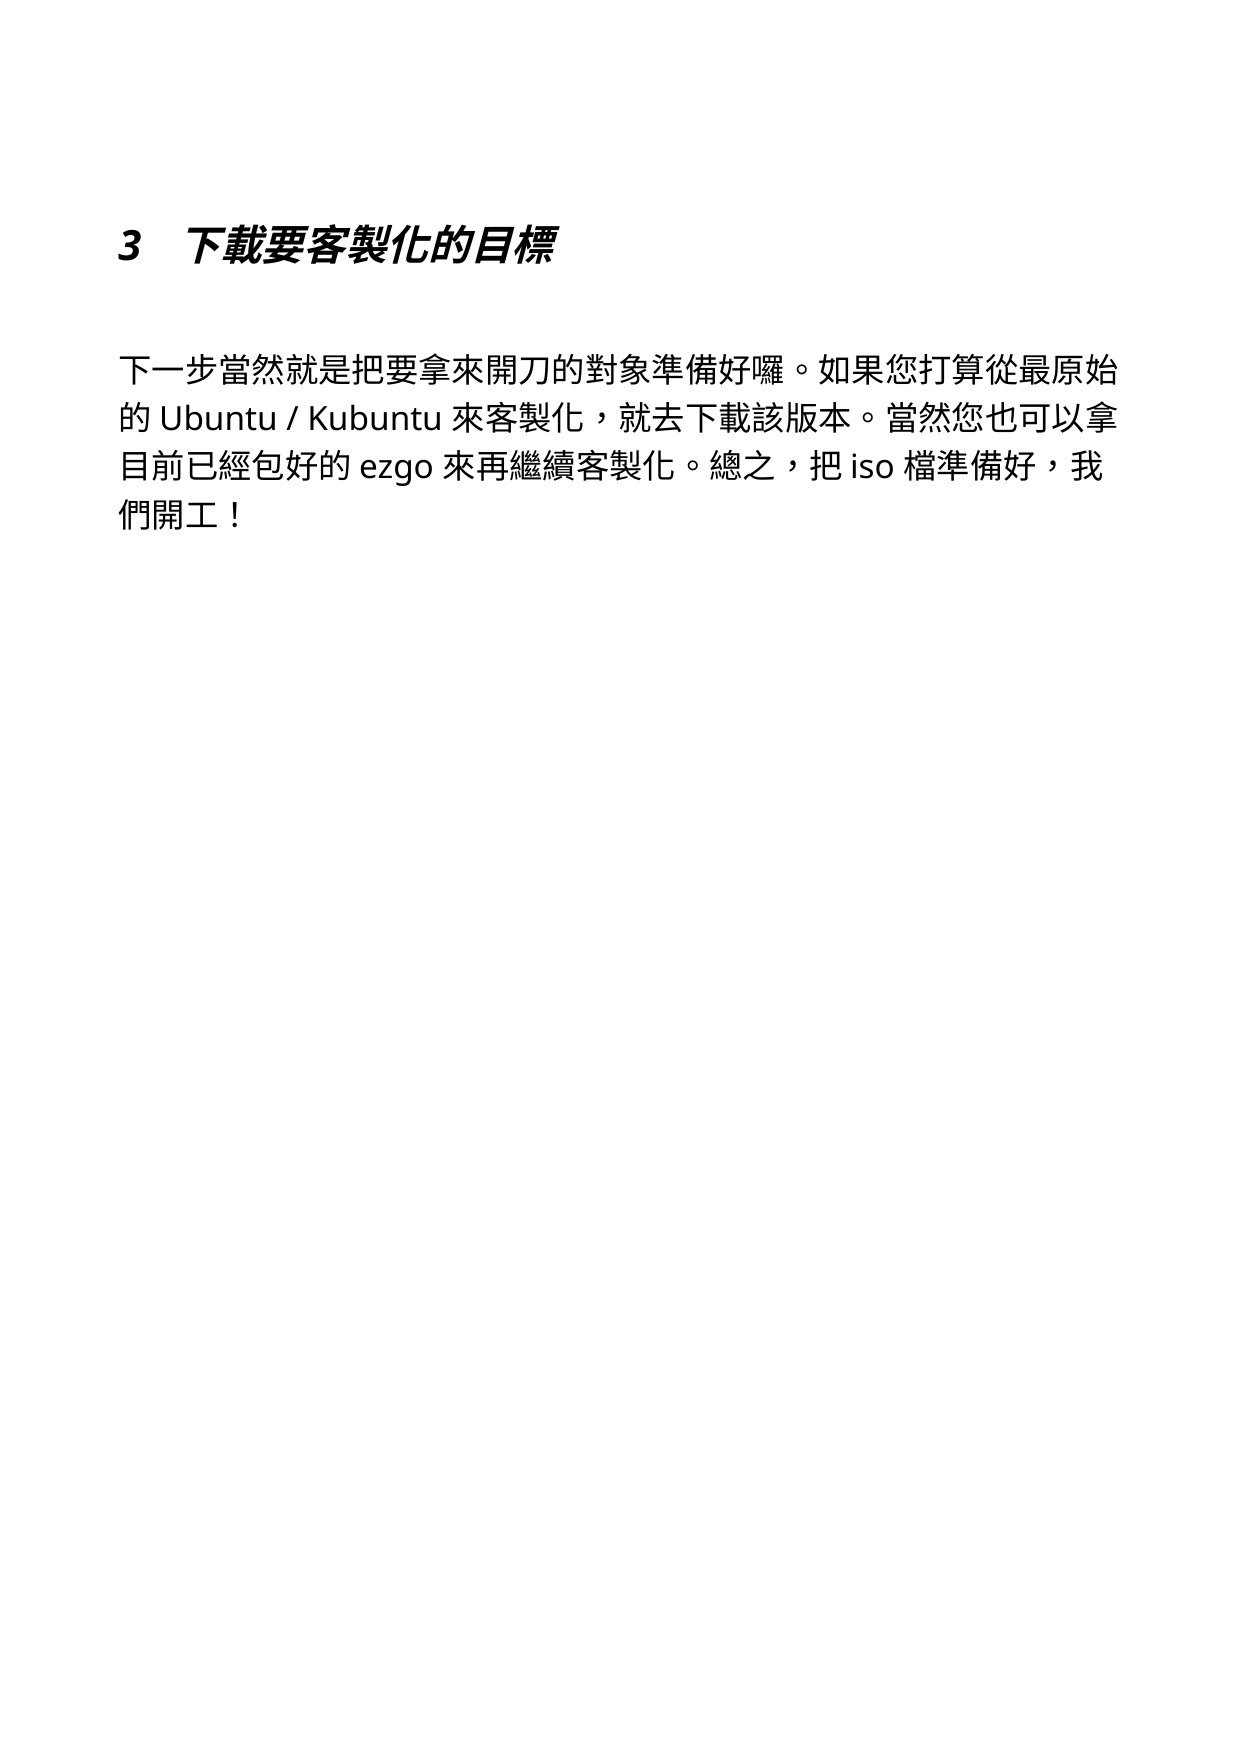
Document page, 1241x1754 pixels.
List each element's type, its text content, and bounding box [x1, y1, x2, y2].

subtitle 下載要客製化的目標 [118, 212, 1122, 273]
text 下一步當然就是把要拿來開刀的對象準備好囉。如果您打算從最原始的 Ubuntu / Kubuntu 來客製化，就去下載該版本。當然您也可以拿目前已經包好的 ezgo 來再繼續客製化。總之，把 iso 檔準備好，我們開工！ [118, 343, 1122, 537]
